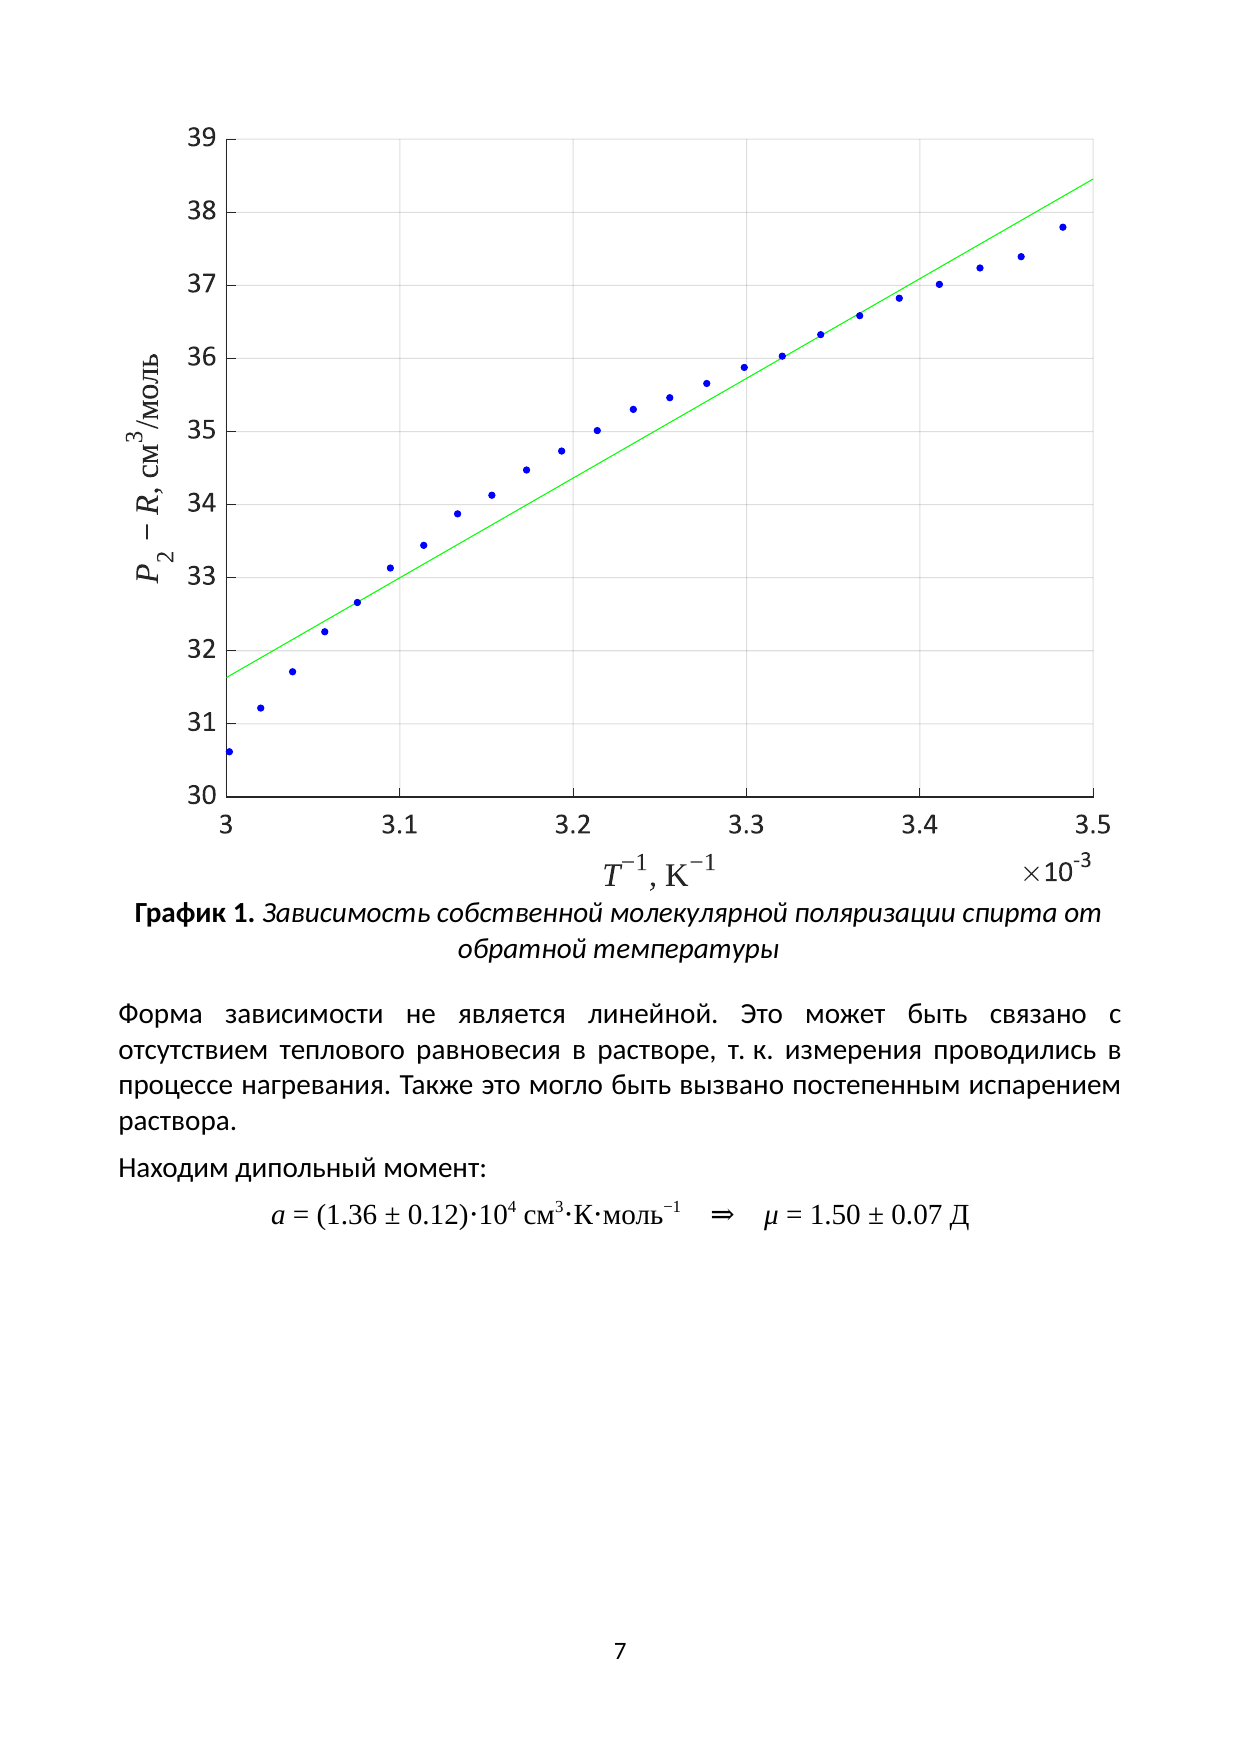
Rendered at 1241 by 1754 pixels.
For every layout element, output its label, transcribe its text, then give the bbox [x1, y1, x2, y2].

text Форма зависимости не является линейной. Это может быть связано с отсутствием теплового равновесия в растворе, т. к. измерения проводились в процессе нагревания. Также это могло быть вызвано постепенным испарением раствора. [118, 995, 1122, 1138]
text a = (1.36 ± 0.12)⋅104 см3⋅К⋅моль−1 ⇒ μ = 1.50 ± 0.07 Д [118, 1197, 1122, 1230]
text Находим дипольный момент: [118, 1149, 1122, 1185]
text График 1. Зависимость собственной молекулярной поляризации спирта от обратной температуры [118, 894, 1122, 966]
